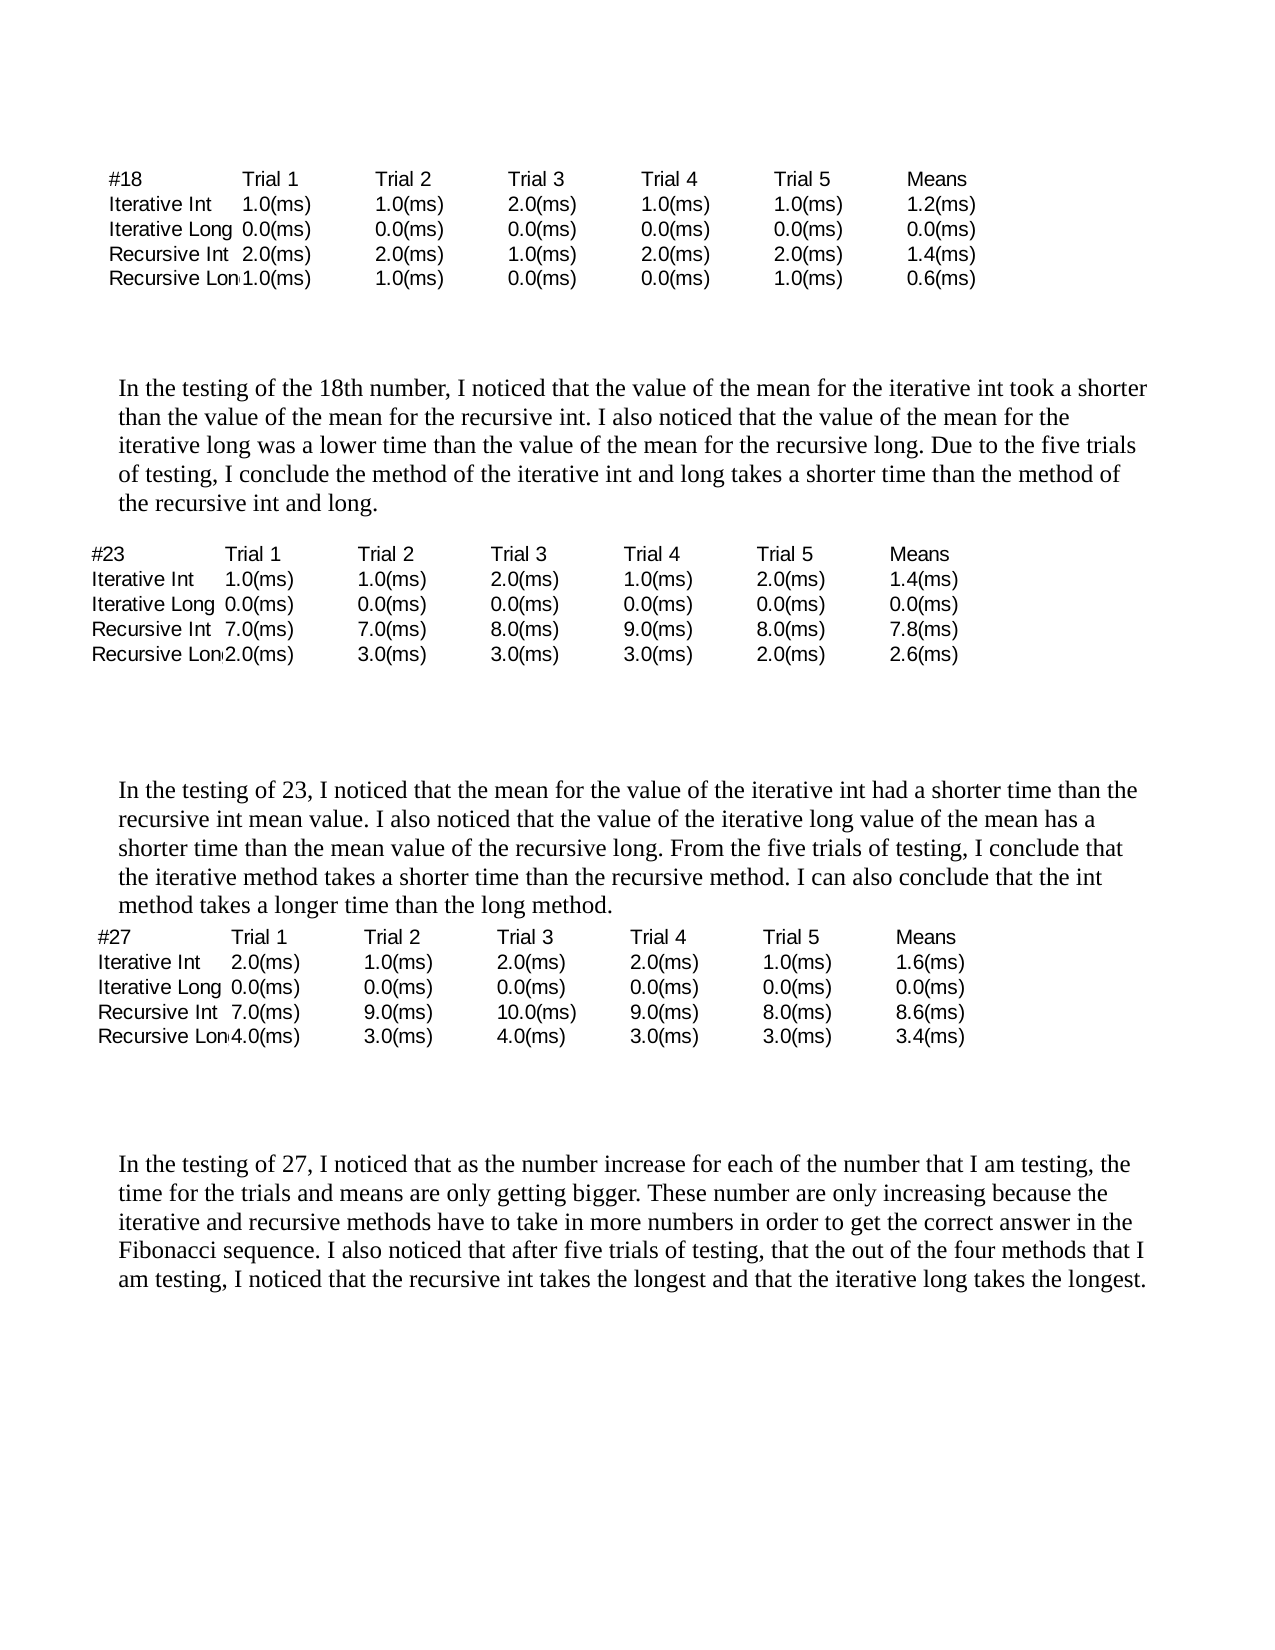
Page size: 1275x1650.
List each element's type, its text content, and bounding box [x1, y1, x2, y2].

text In the testing of 23, I noticed that the mean for the value of the iterative int had a shorter time than the recursive int mean value. I also noticed that the value of the iterative long value of the mean has a shorter time than the mean value of the recursive long. From the five trials of testing, I conclude that the iterative method takes a shorter time than the recursive method. I can also conclude that the int method takes a longer time than the long method. [118, 776, 1157, 919]
text In the testing of the 18th number, I noticed that the value of the mean for the iterative int took a shorter than the value of the mean for the recursive int. I also noticed that the value of the mean for the iterative long was a lower time than the value of the mean for the recursive long. Due to the five trials of testing, I conclude the method of the iterative int and long takes a shorter time than the method of the recursive int and long. [118, 373, 1157, 517]
text In the testing of 27, I noticed that as the number increase for each of the number that I am testing, the time for the trials and means are only getting bigger. These number are only increasing because the iterative and recursive methods have to take in more numbers in order to get the correct answer in the Fibonacci sequence. I also noticed that after five trials of testing, that the out of the four methods that I am testing, I noticed that the recursive int takes the longest and that the iterative long takes the longest. [118, 1149, 1157, 1293]
